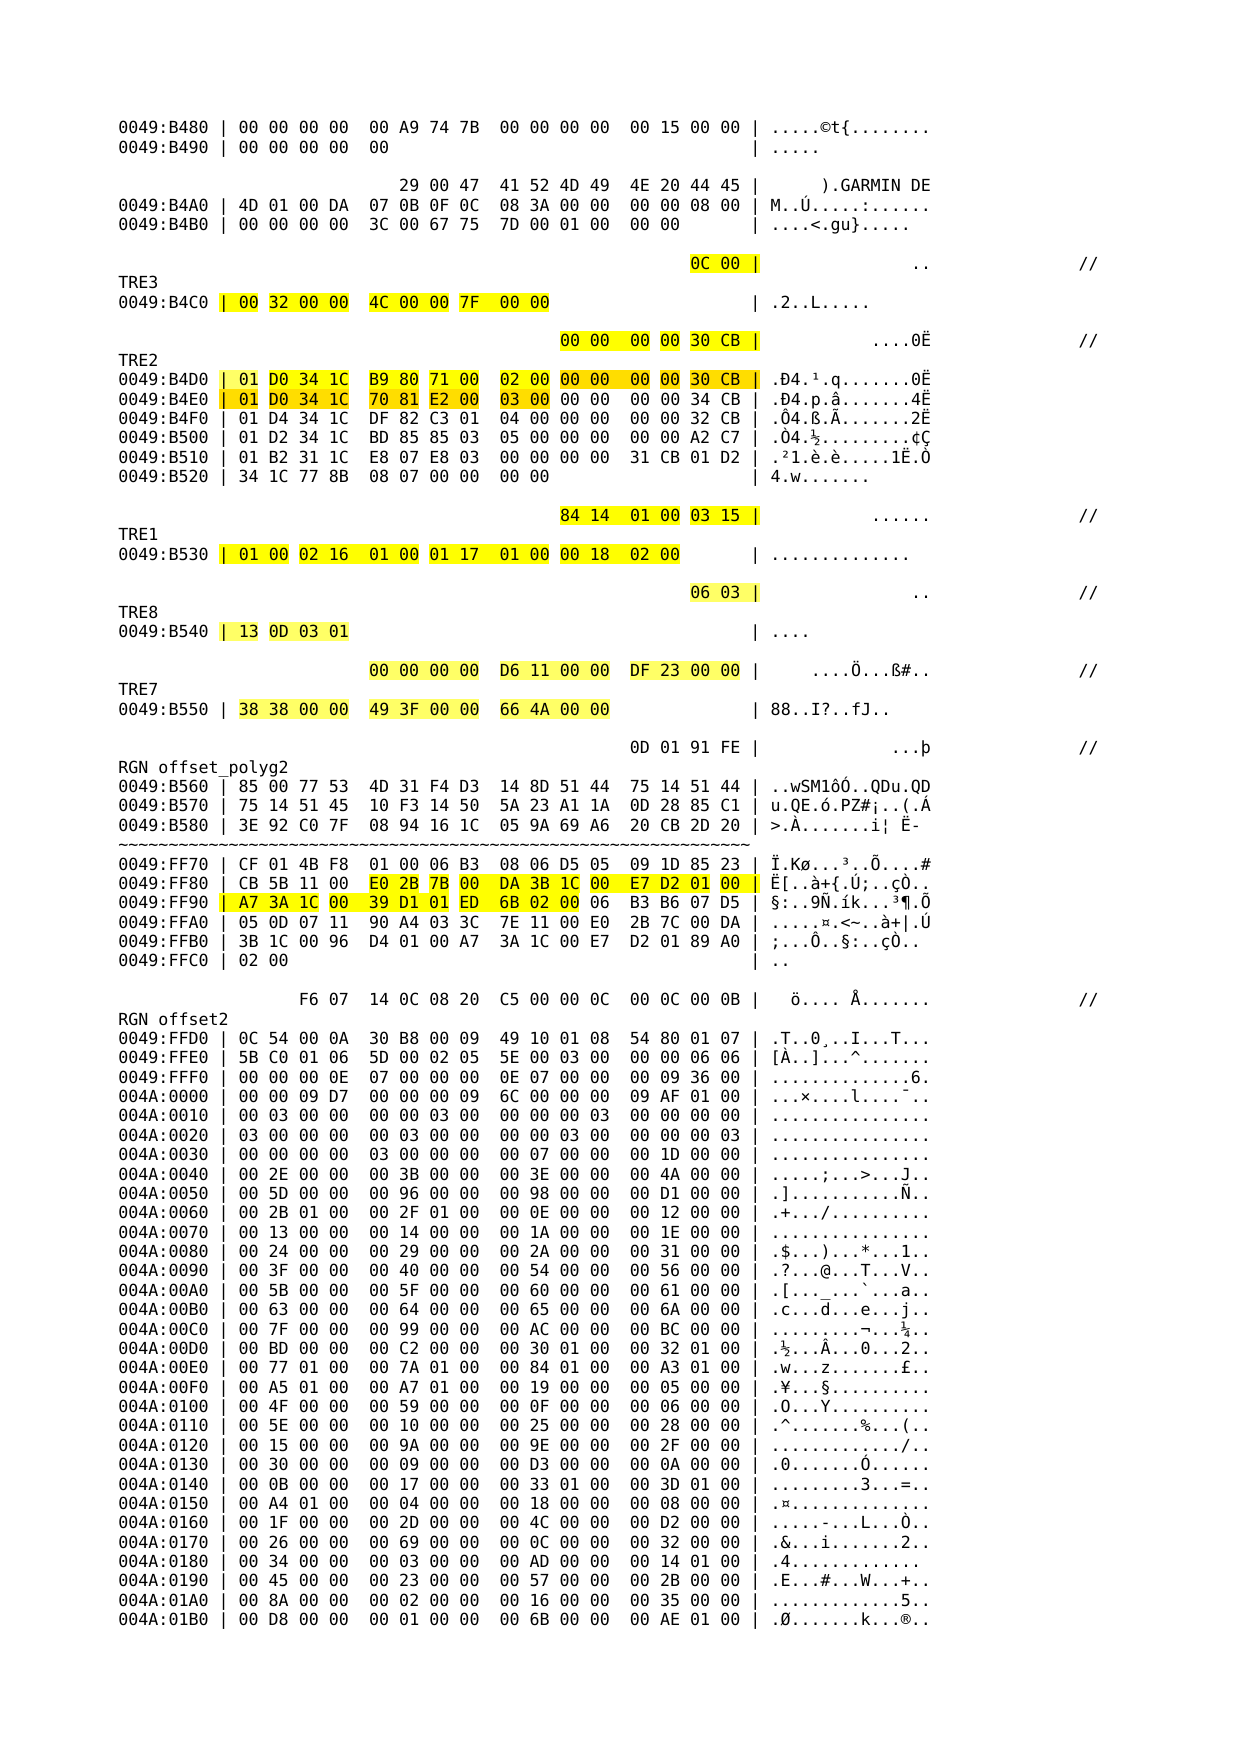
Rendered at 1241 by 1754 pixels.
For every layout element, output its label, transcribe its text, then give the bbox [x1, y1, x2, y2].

text 004A:0040 | 00 2E 00 00 00 3B 00 00 00 3E 00 00 00 4A 00 00 | .....;...>...J.. [118, 1164, 1122, 1184]
text 0049:B4C0 | 00 32 00 00 4C 00 00 7F 00 00 | .2..L..... [118, 292, 1122, 312]
text 004A:0030 | 00 00 00 00 03 00 00 00 00 07 00 00 00 1D 00 00 | ................ [118, 1145, 1122, 1164]
text 06 03 | .. // TRE8 [118, 583, 1122, 622]
text 0049:FF70 | CF 01 4B F8 01 00 06 B3 08 06 D5 05 09 1D 85 23 | Ï.Kø...³..Õ....# [118, 854, 1122, 874]
text 0049:B490 | 00 00 00 00 00 | ..... [118, 137, 1122, 157]
text ~~~~~~~~~~~~~~~~~~~~~~~~~~~~~~~~~~~~~~~~~~~~~~~~~~~~~~~~~~~~~~~ [118, 835, 1122, 854]
text 0049:B550 | 38 38 00 00 49 3F 00 00 66 4A 00 00 | 88..I?..fJ.. [118, 699, 1122, 719]
text 0049:B510 | 01 B2 31 1C E8 07 E8 03 00 00 00 00 31 CB 01 D2 | .²1.è.è.....1Ë.Ò [118, 447, 1122, 467]
text 004A:0020 | 03 00 00 00 00 03 00 00 00 00 03 00 00 00 00 03 | ................ [118, 1126, 1122, 1145]
text 84 14 01 00 03 15 | ...... // TRE1 [118, 506, 1122, 544]
text 0049:B4A0 | 4D 01 00 DA 07 0B 0F 0C 08 3A 00 00 00 00 08 00 | M..Ú.....:...... [118, 196, 1122, 215]
text 0049:B570 | 75 14 51 45 10 F3 14 50 5A 23 A1 1A 0D 28 85 C1 | u.QE.ó.PZ#¡..(.Á [118, 796, 1122, 816]
text 0049:FFF0 | 00 00 00 0E 07 00 00 00 0E 07 00 00 00 09 36 00 | ..............6. [118, 1067, 1122, 1087]
text 004A:0090 | 00 3F 00 00 00 40 00 00 00 54 00 00 00 56 00 00 | .?...@...T...V.. [118, 1261, 1122, 1281]
text 0D 01 91 FE | ...þ // RGN offset_polyg2 [118, 738, 1122, 777]
text 0049:B4D0 | 01 D0 34 1C B9 80 71 00 02 00 00 00 00 00 30 CB | .Ð4.¹.q.......0Ë [118, 370, 1122, 389]
text 0049:FF80 | CB 5B 11 00 E0 2B 7B 00 DA 3B 1C 00 E7 D2 01 00 | Ë[..à+{.Ú;..çÒ.. [118, 874, 1122, 893]
text 004A:0160 | 00 1F 00 00 00 2D 00 00 00 4C 00 00 00 D2 00 00 | .....-...L...Ò.. [118, 1513, 1122, 1532]
text 004A:00F0 | 00 A5 01 00 00 A7 01 00 00 19 00 00 00 05 00 00 | .¥...§.......... [118, 1377, 1122, 1397]
text 004A:00E0 | 00 77 01 00 00 7A 01 00 00 84 01 00 00 A3 01 00 | .w...z.......£.. [118, 1358, 1122, 1377]
text 00 00 00 00 D6 11 00 00 DF 23 00 00 | ....Ö...ß#.. // TRE7 [118, 661, 1122, 699]
text 0049:FF90 | A7 3A 1C 00 39 D1 01 ED 6B 02 00 06 B3 B6 07 D5 | §:..9Ñ.ík...³¶.Õ [118, 893, 1122, 912]
text 0049:B4F0 | 01 D4 34 1C DF 82 C3 01 04 00 00 00 00 00 32 CB | .Ô4.ß.Ã.......2Ë [118, 409, 1122, 428]
text 004A:0170 | 00 26 00 00 00 69 00 00 00 0C 00 00 00 32 00 00 | .&...i.......2.. [118, 1532, 1122, 1552]
text 0049:FFB0 | 3B 1C 00 96 D4 01 00 A7 3A 1C 00 E7 D2 01 89 A0 | ;...Ô..§:..çÒ.. [118, 932, 1122, 951]
text 004A:0130 | 00 30 00 00 00 09 00 00 00 D3 00 00 00 0A 00 00 | .0.......Ó...... [118, 1455, 1122, 1474]
text 0049:B500 | 01 D2 34 1C BD 85 85 03 05 00 00 00 00 00 A2 C7 | .Ò4.½.........¢Ç [118, 428, 1122, 447]
text 0049:FFD0 | 0C 54 00 0A 30 B8 00 09 49 10 01 08 54 80 01 07 | .T..0¸..I...T... [118, 1029, 1122, 1048]
text 004A:01B0 | 00 D8 00 00 00 01 00 00 00 6B 00 00 00 AE 01 00 | .Ø.......k...®.. [118, 1610, 1122, 1629]
text 004A:0060 | 00 2B 01 00 00 2F 01 00 00 0E 00 00 00 12 00 00 | .+.../.......... [118, 1203, 1122, 1222]
text 00 00 00 00 30 CB | ....0Ë // TRE2 [118, 331, 1122, 370]
text 0049:B560 | 85 00 77 53 4D 31 F4 D3 14 8D 51 44 75 14 51 44 | ..wSM1ôÓ..QDu.QD [118, 777, 1122, 796]
text 004A:01A0 | 00 8A 00 00 00 02 00 00 00 16 00 00 00 35 00 00 | .............5.. [118, 1591, 1122, 1610]
text 0049:B580 | 3E 92 C0 7F 08 94 16 1C 05 9A 69 A6 20 CB 2D 20 | >.À.......i¦ Ë- [118, 816, 1122, 835]
text 29 00 47 41 52 4D 49 4E 20 44 45 | ).GARMIN DE [118, 176, 1122, 196]
text F6 07 14 0C 08 20 C5 00 00 0C 00 0C 00 0B | ö.... Å....... // RGN offset2 [118, 990, 1122, 1029]
text 004A:0140 | 00 0B 00 00 00 17 00 00 00 33 01 00 00 3D 01 00 | .........3...=.. [118, 1474, 1122, 1494]
text 0049:FFE0 | 5B C0 01 06 5D 00 02 05 5E 00 03 00 00 00 06 06 | [À..]...^....... [118, 1048, 1122, 1067]
text 0049:B4E0 | 01 D0 34 1C 70 81 E2 00 03 00 00 00 00 00 34 CB | .Ð4.p.â.......4Ë [118, 389, 1122, 409]
text 0049:FFA0 | 05 0D 07 11 90 A4 03 3C 7E 11 00 E0 2B 7C 00 DA | .....¤.<~..à+|.Ú [118, 912, 1122, 932]
text 0049:B520 | 34 1C 77 8B 08 07 00 00 00 00 | 4.w....... [118, 467, 1122, 486]
text 004A:0050 | 00 5D 00 00 00 96 00 00 00 98 00 00 00 D1 00 00 | .]...........Ñ.. [118, 1184, 1122, 1203]
text 004A:0120 | 00 15 00 00 00 9A 00 00 00 9E 00 00 00 2F 00 00 | ............./.. [118, 1436, 1122, 1455]
text 004A:0010 | 00 03 00 00 00 00 03 00 00 00 00 03 00 00 00 00 | ................ [118, 1106, 1122, 1126]
text 004A:00B0 | 00 63 00 00 00 64 00 00 00 65 00 00 00 6A 00 00 | .c...d...e...j.. [118, 1300, 1122, 1319]
text 004A:0100 | 00 4F 00 00 00 59 00 00 00 0F 00 00 00 06 00 00 | .O...Y.......... [118, 1397, 1122, 1416]
text 004A:0190 | 00 45 00 00 00 23 00 00 00 57 00 00 00 2B 00 00 | .E...#...W...+.. [118, 1571, 1122, 1591]
text 0049:B530 | 01 00 02 16 01 00 01 17 01 00 00 18 02 00 | .............. [118, 544, 1122, 564]
text 004A:0110 | 00 5E 00 00 00 10 00 00 00 25 00 00 00 28 00 00 | .^.......%...(.. [118, 1416, 1122, 1436]
text 0049:B480 | 00 00 00 00 00 A9 74 7B 00 00 00 00 00 15 00 00 | .....©t{........ [118, 118, 1122, 137]
text 004A:0000 | 00 00 09 D7 00 00 00 09 6C 00 00 00 09 AF 01 00 | ...×....l....¯.. [118, 1087, 1122, 1106]
text 0049:B4B0 | 00 00 00 00 3C 00 67 75 7D 00 01 00 00 00 | ....<.gu}..... [118, 215, 1122, 234]
text 0049:B540 | 13 0D 03 01 | .... [118, 622, 1122, 641]
text 004A:00A0 | 00 5B 00 00 00 5F 00 00 00 60 00 00 00 61 00 00 | .[..._...`...a.. [118, 1281, 1122, 1300]
text 0049:FFC0 | 02 00 | .. [118, 951, 1122, 971]
text 004A:00C0 | 00 7F 00 00 00 99 00 00 00 AC 00 00 00 BC 00 00 | .........¬...¼.. [118, 1319, 1122, 1339]
text 004A:0150 | 00 A4 01 00 00 04 00 00 00 18 00 00 00 08 00 00 | .¤.............. [118, 1494, 1122, 1513]
text 004A:0070 | 00 13 00 00 00 14 00 00 00 1A 00 00 00 1E 00 00 | ................ [118, 1222, 1122, 1242]
text 004A:0080 | 00 24 00 00 00 29 00 00 00 2A 00 00 00 31 00 00 | .$...)...*...1.. [118, 1242, 1122, 1261]
text 0C 00 | .. // TRE3 [118, 254, 1122, 292]
text 004A:0180 | 00 34 00 00 00 03 00 00 00 AD 00 00 00 14 01 00 | .4.......­...... [118, 1552, 1122, 1571]
text 004A:00D0 | 00 BD 00 00 00 C2 00 00 00 30 01 00 00 32 01 00 | .½...Â...0...2.. [118, 1339, 1122, 1358]
